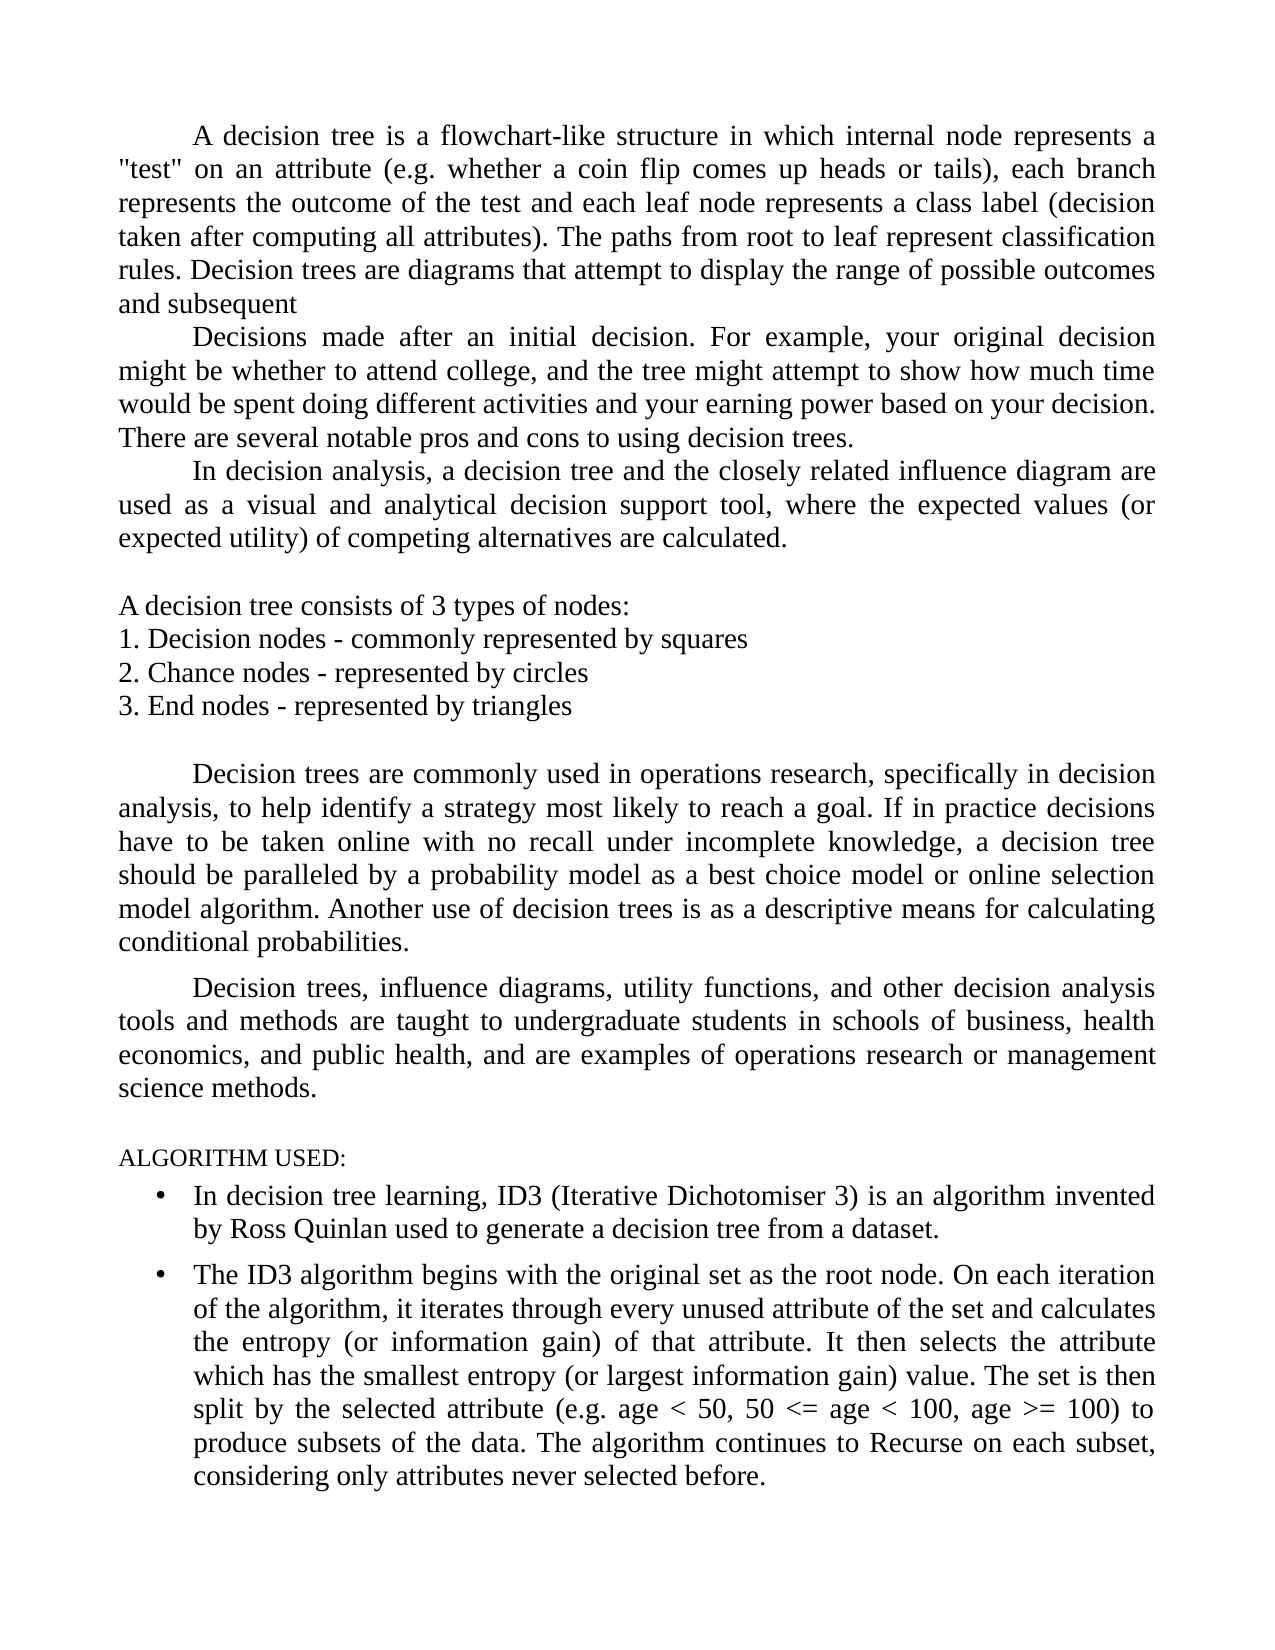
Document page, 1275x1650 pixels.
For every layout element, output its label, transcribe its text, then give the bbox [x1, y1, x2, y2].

text 3. End nodes - represented by triangles [118, 688, 1157, 722]
text Decision trees are commonly used in operations research, specifically in decision analysis, to help identify a strategy most likely to reach a goal. If in practice decisions have to be taken online with no recall under incomplete knowledge, a decision tree should be paralleled by a probability model as a best choice model or online selection model algorithm. Another use of decision trees is as a descriptive means for calculating conditional probabilities. [118, 757, 1157, 958]
text ALGORITHM USED: [118, 1143, 1157, 1172]
list The ID3 algorithm begins with the original set as the root node. On each iteration of the algorithm, it iterates through every unused attribute of the set and calculates the entropy (or information gain) of that attribute. It then selects the attribute which has the smallest entropy (or largest information gain) value. The set is then split by the selected attribute (e.g. age < 50, 50 <= age < 100, age >= 100) to produce subsets of the data. The algorithm continues to Recurse on each subset, considering only attributes never selected before. [156, 1257, 1157, 1492]
text A decision tree is a flowchart-like structure in which internal node represents a "test" on an attribute (e.g. whether a coin flip comes up heads or tails), each branch represents the outcome of the test and each leaf node represents a class label (decision taken after computing all attributes). The paths from root to leaf represent classification rules. Decision trees are diagrams that attempt to display the range of possible outcomes and subsequent [118, 118, 1157, 319]
text 1. Decision nodes - commonly represented by squares [118, 621, 1157, 655]
text Decision trees, influence diagrams, utility functions, and other decision analysis tools and methods are taught to undergraduate students in schools of business, health economics, and public health, and are examples of operations research or management science methods. [118, 970, 1157, 1104]
text In decision analysis, a decision tree and the closely related influence diagram are used as a visual and analytical decision support tool, where the expected values (or expected utility) of competing alternatives are calculated. [118, 453, 1157, 554]
list In decision tree learning, ID3 (Iterative Dichotomiser 3) is an algorithm invented by Ross Quinlan used to generate a decision tree from a dataset. [156, 1178, 1157, 1245]
text Decisions made after an initial decision. For example, your original decision might be whether to attend college, and the tree might attempt to show how much time would be spent doing different activities and your earning power based on your decision. There are several notable pros and cons to using decision trees. [118, 319, 1157, 453]
text A decision tree consists of 3 types of nodes: [118, 588, 1157, 621]
text 2. Chance nodes - represented by circles [118, 655, 1157, 688]
